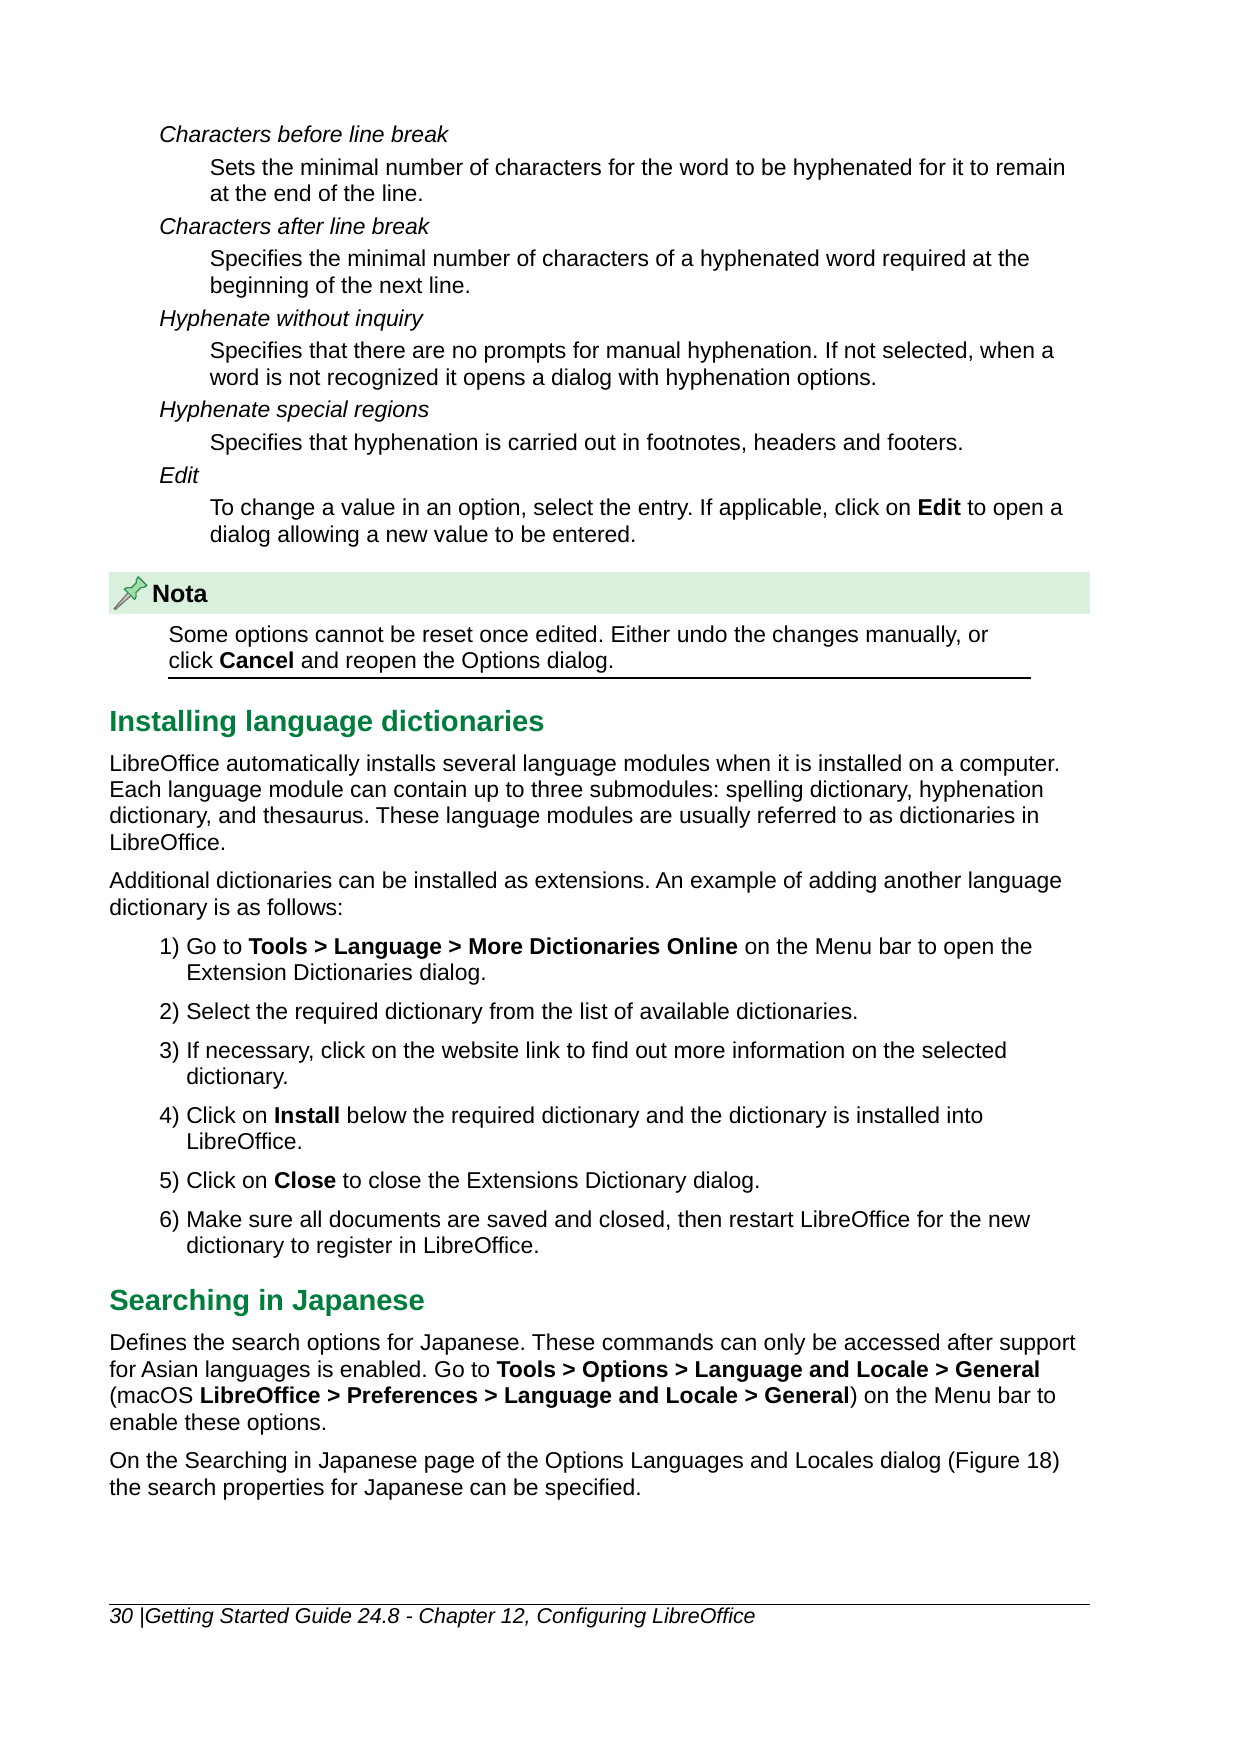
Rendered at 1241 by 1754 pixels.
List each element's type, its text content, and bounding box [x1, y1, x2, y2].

subtitle Searching in Japanese [109, 1283, 1090, 1317]
list Additional dictionaries can be installed as extensions. An example of adding another language dictionary is as follows: [109, 867, 1090, 920]
text Characters before line break [159, 121, 1090, 147]
text Hyphenate special regions [159, 396, 1090, 423]
text Characters after line break [159, 213, 1090, 239]
text Edit [159, 462, 1090, 488]
list If necessary, click on the website link to find out more information on the selected dictionary. [186, 1037, 1090, 1089]
text Specifies that there are no prompts for manual hyphenation. If not selected, when a word is not recognized it opens a dialog with hyphenation options. [209, 337, 1090, 390]
list Click on Close to close the Extensions Dictionary dialog. [186, 1167, 1090, 1193]
text To change a value in an option, select the entry. If applicable, click on Edit to open a dialog allowing a new value to be entered. [209, 494, 1090, 547]
text Hyphenate without inquiry [159, 304, 1090, 331]
subtitle Nota [151, 572, 1090, 614]
text Specifies that hyphenation is carried out in footnotes, headers and footers. [209, 429, 1090, 455]
text Some options cannot be reset once edited. Either undo the changes manually, or click Cancel and reopen the Options dialog. [168, 621, 1031, 677]
list Go to Tools > Language > More Dictionaries Online on the Menu bar to open the Extension Dictionaries dialog. [186, 933, 1090, 985]
text Sets the minimal number of characters for the word to be hyphenated for it to remain at the end of the line. [209, 154, 1090, 206]
text LibreOffice automatically installs several language modules when it is installed on a computer. Each language module can contain up to three submodules: spelling dictionary, hyphenation dictionary, and thesaurus. These language modules are usually referred to as dictionaries in LibreOffice. [109, 749, 1090, 855]
text Specifies the minimal number of characters of a hyphenated word required at the beginning of the next line. [209, 245, 1090, 298]
list Make sure all documents are saved and closed, then restart LibreOffice for the new dictionary to register in LibreOffice. [186, 1206, 1090, 1259]
text On the Searching in Japanese page of the Options Languages and Locales dialog (Figure 18) the search properties for Japanese can be specified. [109, 1447, 1090, 1500]
subtitle Installing language dictionaries [109, 703, 1090, 737]
list Click on Install below the required dictionary and the dictionary is installed into LibreOffice. [186, 1102, 1090, 1154]
text Defines the search options for Japanese. These commands can only be accessed after support for Asian languages is enabled. Go to Tools > Options > Language and Locale > General (macOS LibreOffice > Preferences > Language and Locale > General) on the Menu bar to enable these options. [109, 1329, 1090, 1435]
list Select the required dictionary from the list of available dictionaries. [186, 998, 1090, 1024]
